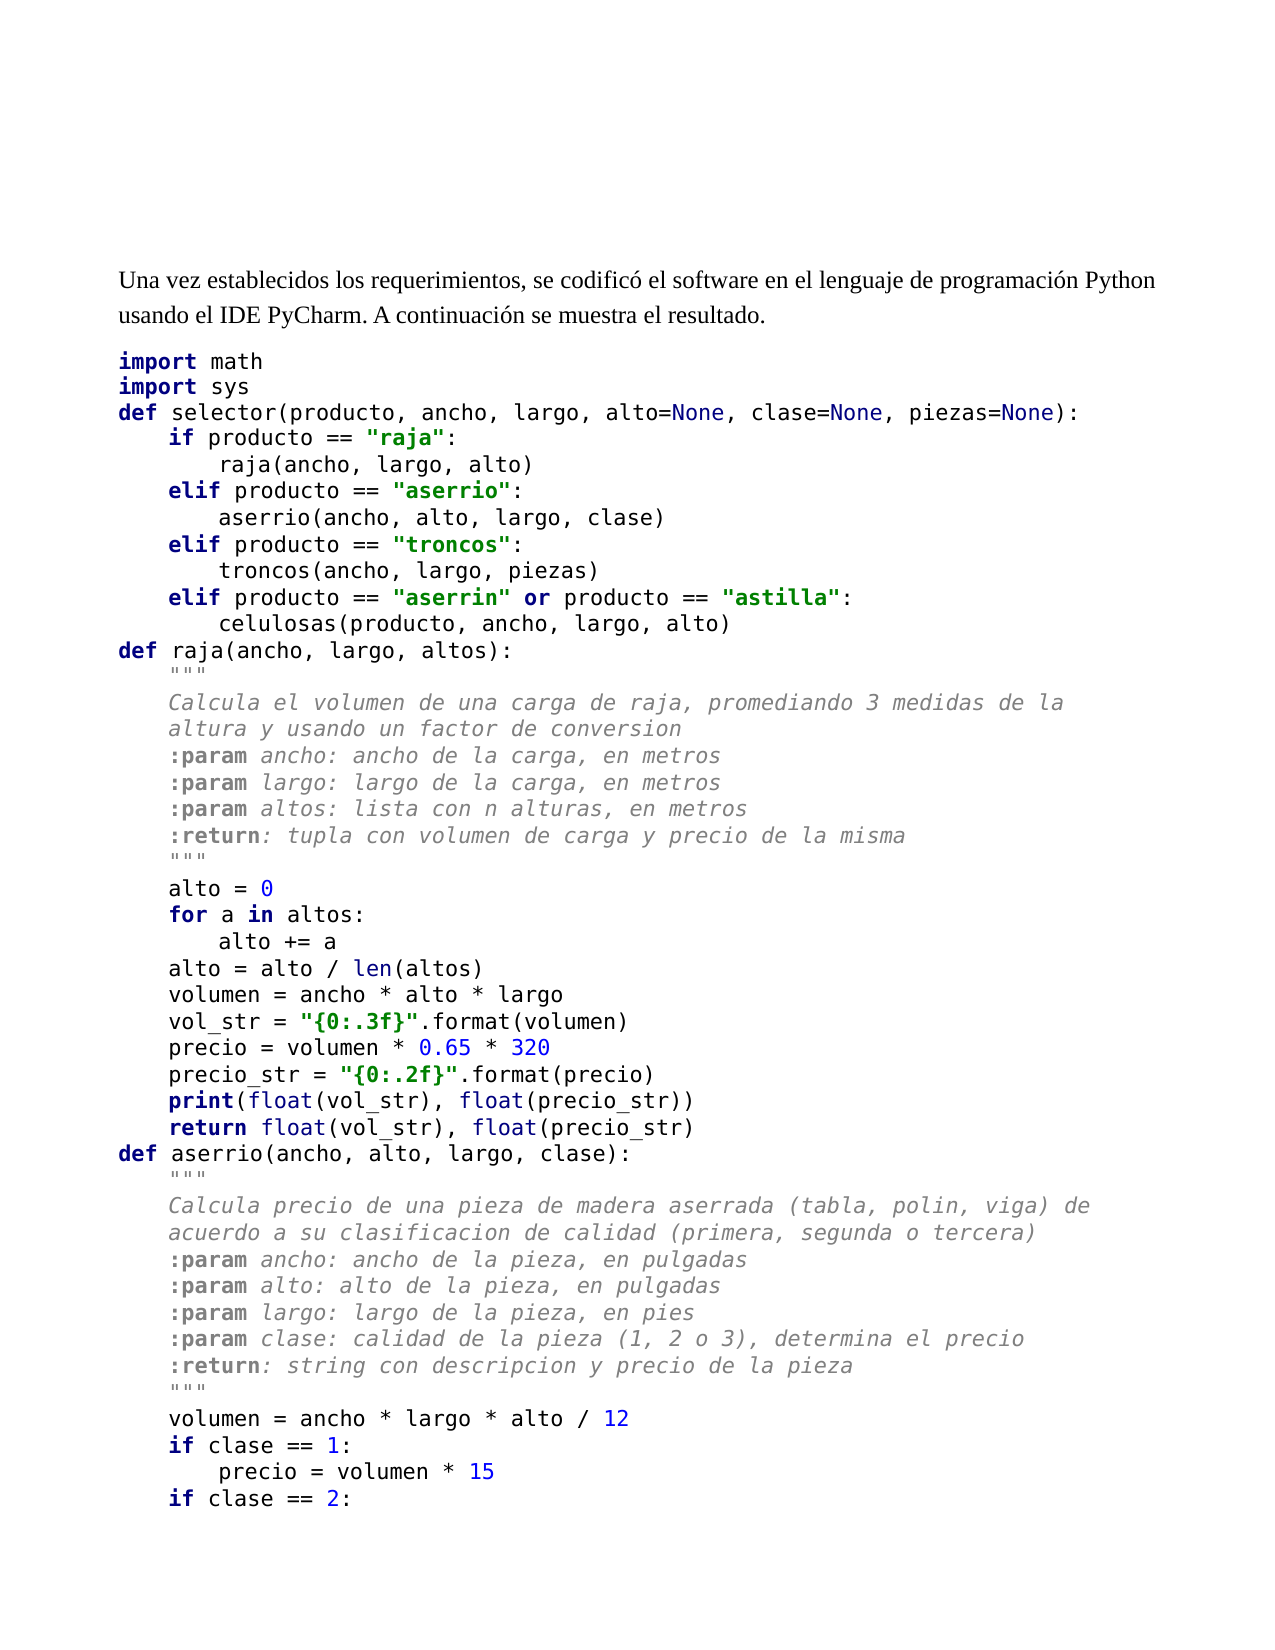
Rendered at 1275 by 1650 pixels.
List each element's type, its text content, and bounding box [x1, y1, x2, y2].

text :param alto: alto de la pieza, en pulgadas [118, 1273, 1157, 1300]
text def raja(ancho, largo, altos): [118, 638, 1157, 663]
text if producto == "raja": [118, 425, 1157, 452]
text print(float(vol_str), float(precio_str)) [118, 1088, 1157, 1115]
text :param altos: lista con n alturas, en metros [118, 796, 1157, 823]
text :return: tupla con volumen de carga y precio de la misma [118, 823, 1157, 849]
text volumen = ancho * largo * alto / 12 [118, 1406, 1157, 1433]
text alto = alto / len(altos) [118, 956, 1157, 982]
text Una vez establecidos los requerimientos, se codificó el software en el lenguaje de programación Python usando el IDE PyCharm. A continuación se muestra el resultado. [118, 265, 1157, 328]
text raja(ancho, largo, alto) [118, 452, 1157, 478]
text acuerdo a su clasificacion de calidad (primera, segunda o tercera) [118, 1220, 1157, 1247]
text def aserrio(ancho, alto, largo, clase): [118, 1142, 1157, 1167]
text troncos(ancho, largo, piezas) [118, 558, 1157, 585]
text for a in altos: [118, 902, 1157, 929]
text Calcula precio de una pieza de madera aserrada (tabla, polin, viga) de [118, 1194, 1157, 1220]
text :return: string con descripcion y precio de la pieza [118, 1353, 1157, 1379]
text volumen = ancho * alto * largo [118, 982, 1157, 1009]
text :param clase: calidad de la pieza (1, 2 o 3), determina el precio [118, 1326, 1157, 1353]
text import math [118, 349, 1157, 374]
text alto = 0 [118, 876, 1157, 902]
text elif producto == "aserrio": [118, 478, 1157, 505]
text precio_str = "{0:.2f}".format(precio) [118, 1062, 1157, 1088]
text """ [118, 849, 1157, 876]
text import sys [118, 374, 1157, 400]
text if clase == 2: [118, 1486, 1157, 1512]
text precio = volumen * 15 [118, 1459, 1157, 1486]
text :param ancho: ancho de la pieza, en pulgadas [118, 1247, 1157, 1273]
text vol_str = "{0:.3f}".format(volumen) [118, 1009, 1157, 1035]
text Calcula el volumen de una carga de raja, promediando 3 medidas de la [118, 690, 1157, 717]
text aserrio(ancho, alto, largo, clase) [118, 505, 1157, 532]
text """ [118, 1167, 1157, 1194]
text elif producto == "aserrin" or producto == "astilla": [118, 585, 1157, 611]
text altura y usando un factor de conversion [118, 717, 1157, 743]
text :param ancho: ancho de la carga, en metros [118, 743, 1157, 770]
text :param largo: largo de la carga, en metros [118, 770, 1157, 796]
text elif producto == "troncos": [118, 532, 1157, 558]
text return float(vol_str), float(precio_str) [118, 1115, 1157, 1142]
text alto += a [118, 929, 1157, 956]
text :param largo: largo de la pieza, en pies [118, 1300, 1157, 1326]
text """ [118, 663, 1157, 690]
text if clase == 1: [118, 1433, 1157, 1459]
text def selector(producto, ancho, largo, alto=None, clase=None, piezas=None): [118, 400, 1157, 425]
text celulosas(producto, ancho, largo, alto) [118, 611, 1157, 638]
text """ [118, 1379, 1157, 1406]
text precio = volumen * 0.65 * 320 [118, 1035, 1157, 1062]
